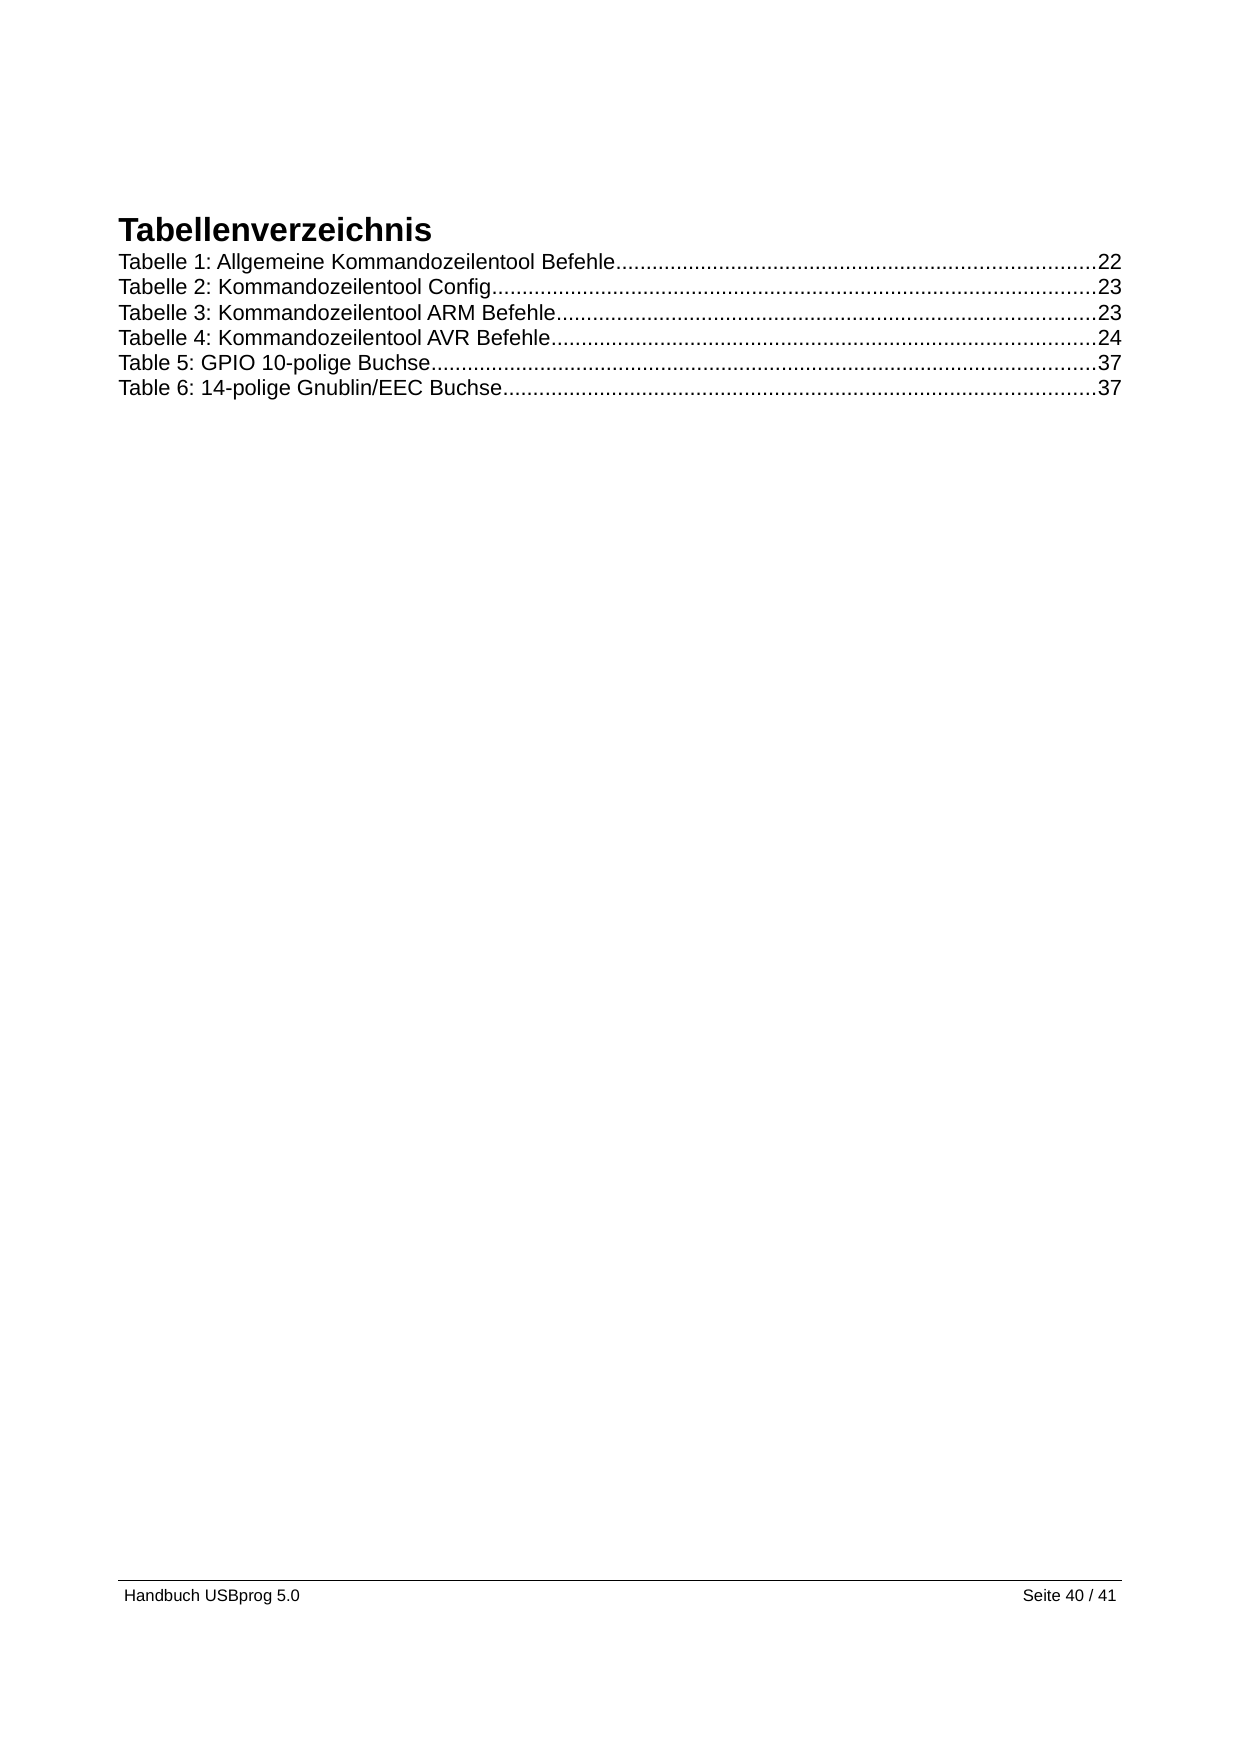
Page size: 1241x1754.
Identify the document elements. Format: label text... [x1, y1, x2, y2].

text Tabelle 3: Kommandozeilentool ARM Befehle 23 [118, 299, 1122, 324]
text Tabelle 2: Kommandozeilentool Config 23 [118, 274, 1122, 299]
text Tabelle 4: Kommandozeilentool AVR Befehle 24 [118, 324, 1122, 350]
subtitle Tabellenverzeichnis [118, 211, 1122, 249]
text Table 5: GPIO 10-polige Buchse 37 [118, 350, 1122, 375]
text Table 6: 14-polige Gnublin/EEC Buchse 37 [118, 375, 1122, 400]
text Tabelle 1: Allgemeine Kommandozeilentool Befehle 22 [118, 249, 1122, 274]
